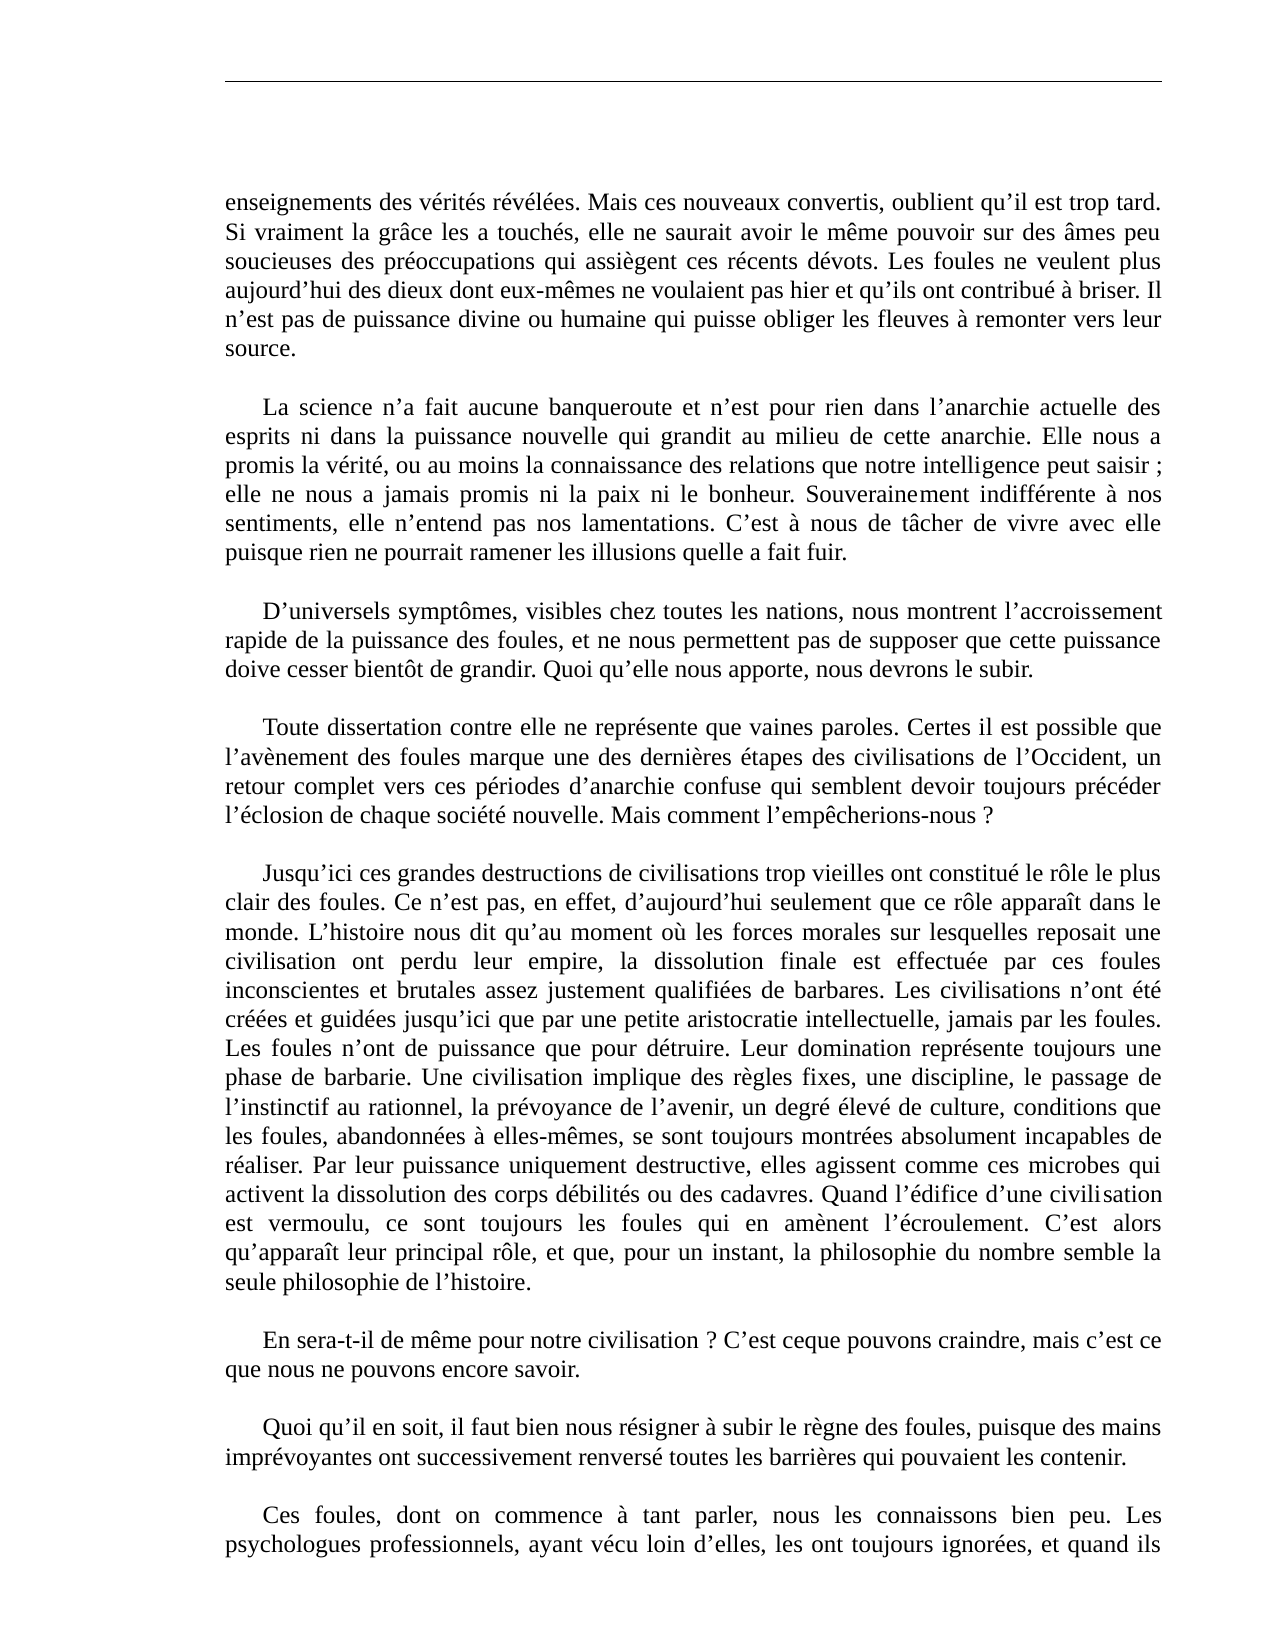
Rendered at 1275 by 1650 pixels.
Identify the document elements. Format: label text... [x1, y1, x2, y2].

text Quoi qu’il en soit, il faut bien nous résigner à subir le règne des foules, puisque des mains imprévoyantes ont successivement renversé toutes les barrières qui pou­vaient les contenir. [225, 1412, 1162, 1471]
text La science n’a fait aucune banqueroute et n’est pour rien dans l’anarchie actuelle des esprits ni dans la puissance nouvelle qui grandit au milieu de cette anarchie. Elle nous a promis la vérité, ou au moins la connaissance des relations que notre intelli­gence peut saisir ; elle ne nous a jamais promis ni la paix ni le bonheur. Souveraine­ment indifférente à nos sentiments, elle n’entend pas nos lamentations. C’est à nous de tâcher de vivre avec elle puisque rien ne pourrait ramener les illusions quelle a fait fuir. [225, 392, 1162, 567]
text Toute dissertation contre elle ne représente que vaines paroles. Certes il est possible que l’avènement des foules marque une des dernières étapes des civilisations de l’Occident, un retour complet vers ces périodes d’anarchie confuse qui semblent devoir toujours précéder l’éclosion de chaque société nouvelle. Mais comment l’em­pêcherions-nous ? [225, 712, 1162, 829]
text D’universels symptômes, visibles chez toutes les nations, nous montrent l’accrois­sement rapide de la puissance des foules, et ne nous permettent pas de supposer que cette puissance doive cesser bientôt de grandir. Quoi qu’elle nous apporte, nous de­vrons le subir. [225, 596, 1162, 683]
text Ces foules, dont on commence à tant parler, nous les connaissons bien peu. Les psychologues professionnels, ayant vécu loin d’elles, les ont toujours ignorées, et quand ils [225, 1500, 1162, 1558]
text Jusqu’ici ces grandes destructions de civilisations trop vieilles ont constitué le rôle le plus clair des foules. Ce n’est pas, en effet, d’aujourd’hui seulement que ce rôle apparaît dans le monde. L’histoire nous dit qu’au moment où les forces morales sur lesquelles reposait une civilisation ont perdu leur empire, la dissolution finale est effectuée par ces foules inconscientes et brutales assez juste­ment qualifiées de barbares. Les civilisations n’ont été créées et guidées jusqu’ici que par une petite aristocratie intellectuelle, jamais par les foules. Les foules n’ont de puissance que pour détruire. Leur domination représente toujours une phase de barbarie. Une civilisation implique des règles fixes, une discipline, le passage de l’instinctif au rationnel, la prévoyance de l’avenir, un degré élevé de culture, conditions que les foules, abandon­nées à elles-mêmes, se sont toujours montrées absolument incapables de réaliser. Par leur puissance uniquement destructive, elles agissent comme ces microbes qui acti­vent la dissolution des corps débilités ou des cadavres. Quand l’édifice d’une civili­sation est ver­moulu, ce sont toujours les foules qui en amènent l’écroulement. C’est alors qu’apparaît leur principal rôle, et que, pour un instant, la philosophie du nombre semble la seule philosophie de l’histoire. [225, 858, 1162, 1296]
text En sera-t-il de même pour notre civilisation ? C’est ceque pouvons craindre, mais c’est ce que nous ne pouvons encore savoir. [225, 1325, 1162, 1383]
text enseignements des vérités révélées. Mais ces nouveaux convertis, oublient qu’il est trop tard. Si vraiment la grâce les a touchés, elle ne saurait avoir le même pouvoir sur des âmes peu soucieuses des préoccupations qui assiègent ces récents dévots. Les foules ne veulent plus aujourd’hui des dieux dont eux-mêmes ne voulaient pas hier et qu’ils ont contribué à briser. Il n’est pas de puissance divine ou humaine qui puisse obliger les fleuves à remonter vers leur source. [225, 187, 1162, 362]
